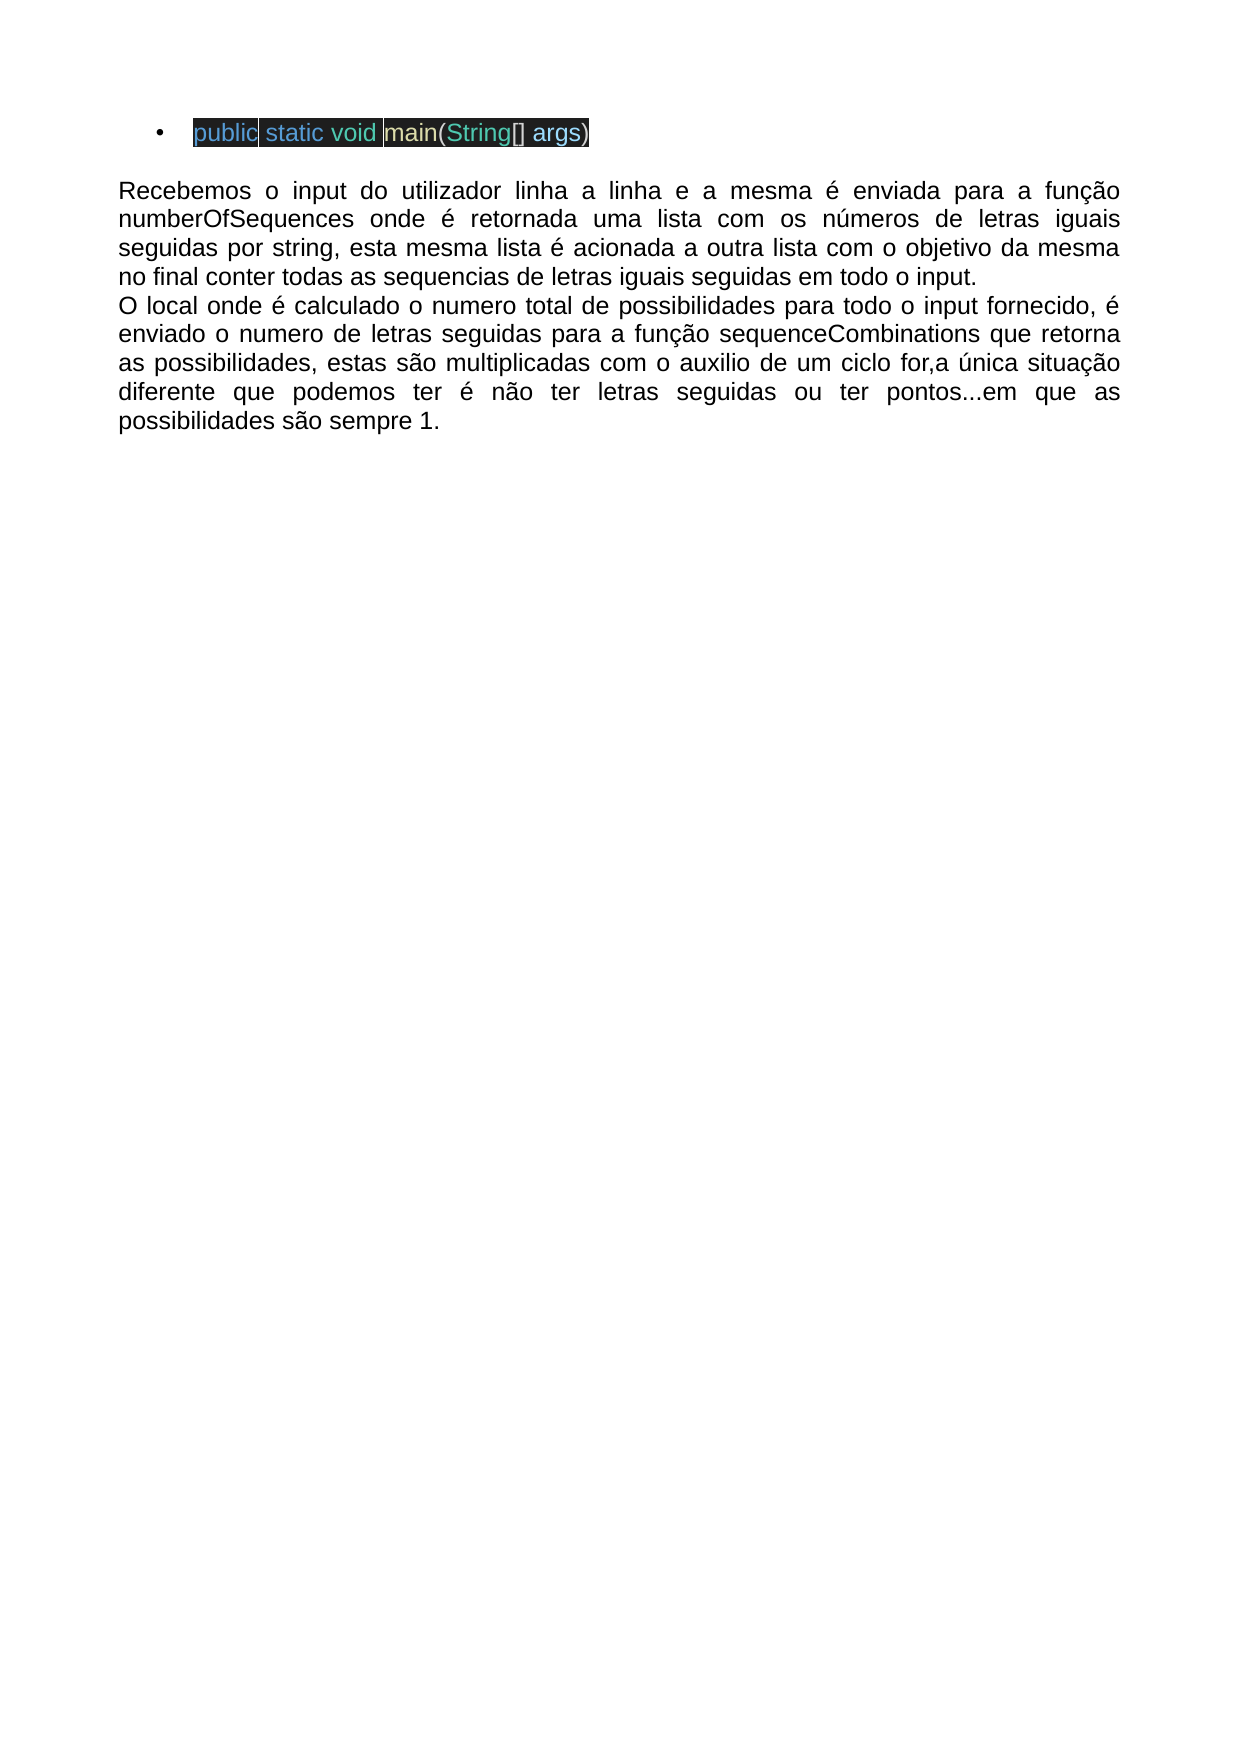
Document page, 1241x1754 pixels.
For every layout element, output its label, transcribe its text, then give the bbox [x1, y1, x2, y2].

text Recebemos o input do utilizador linha a linha e a mesma é enviada para a função numberOfSequences onde é retornada uma lista com os números de letras iguais seguidas por string, esta mesma lista é acionada a outra lista com o objetivo da mesma no final conter todas as sequencias de letras iguais seguidas em todo o input. [118, 176, 1122, 291]
list public static void main(String[] args) [156, 118, 1122, 147]
text O local onde é calculado o numero total de possibilidades para todo o input fornecido, é enviado o numero de letras seguidas para a função sequenceCombinations que retorna as possibilidades, estas são multiplicadas com o auxilio de um ciclo for,a única situação diferente que podemos ter é não ter letras seguidas ou ter pontos...em que as possibilidades são sempre 1. [118, 291, 1122, 434]
